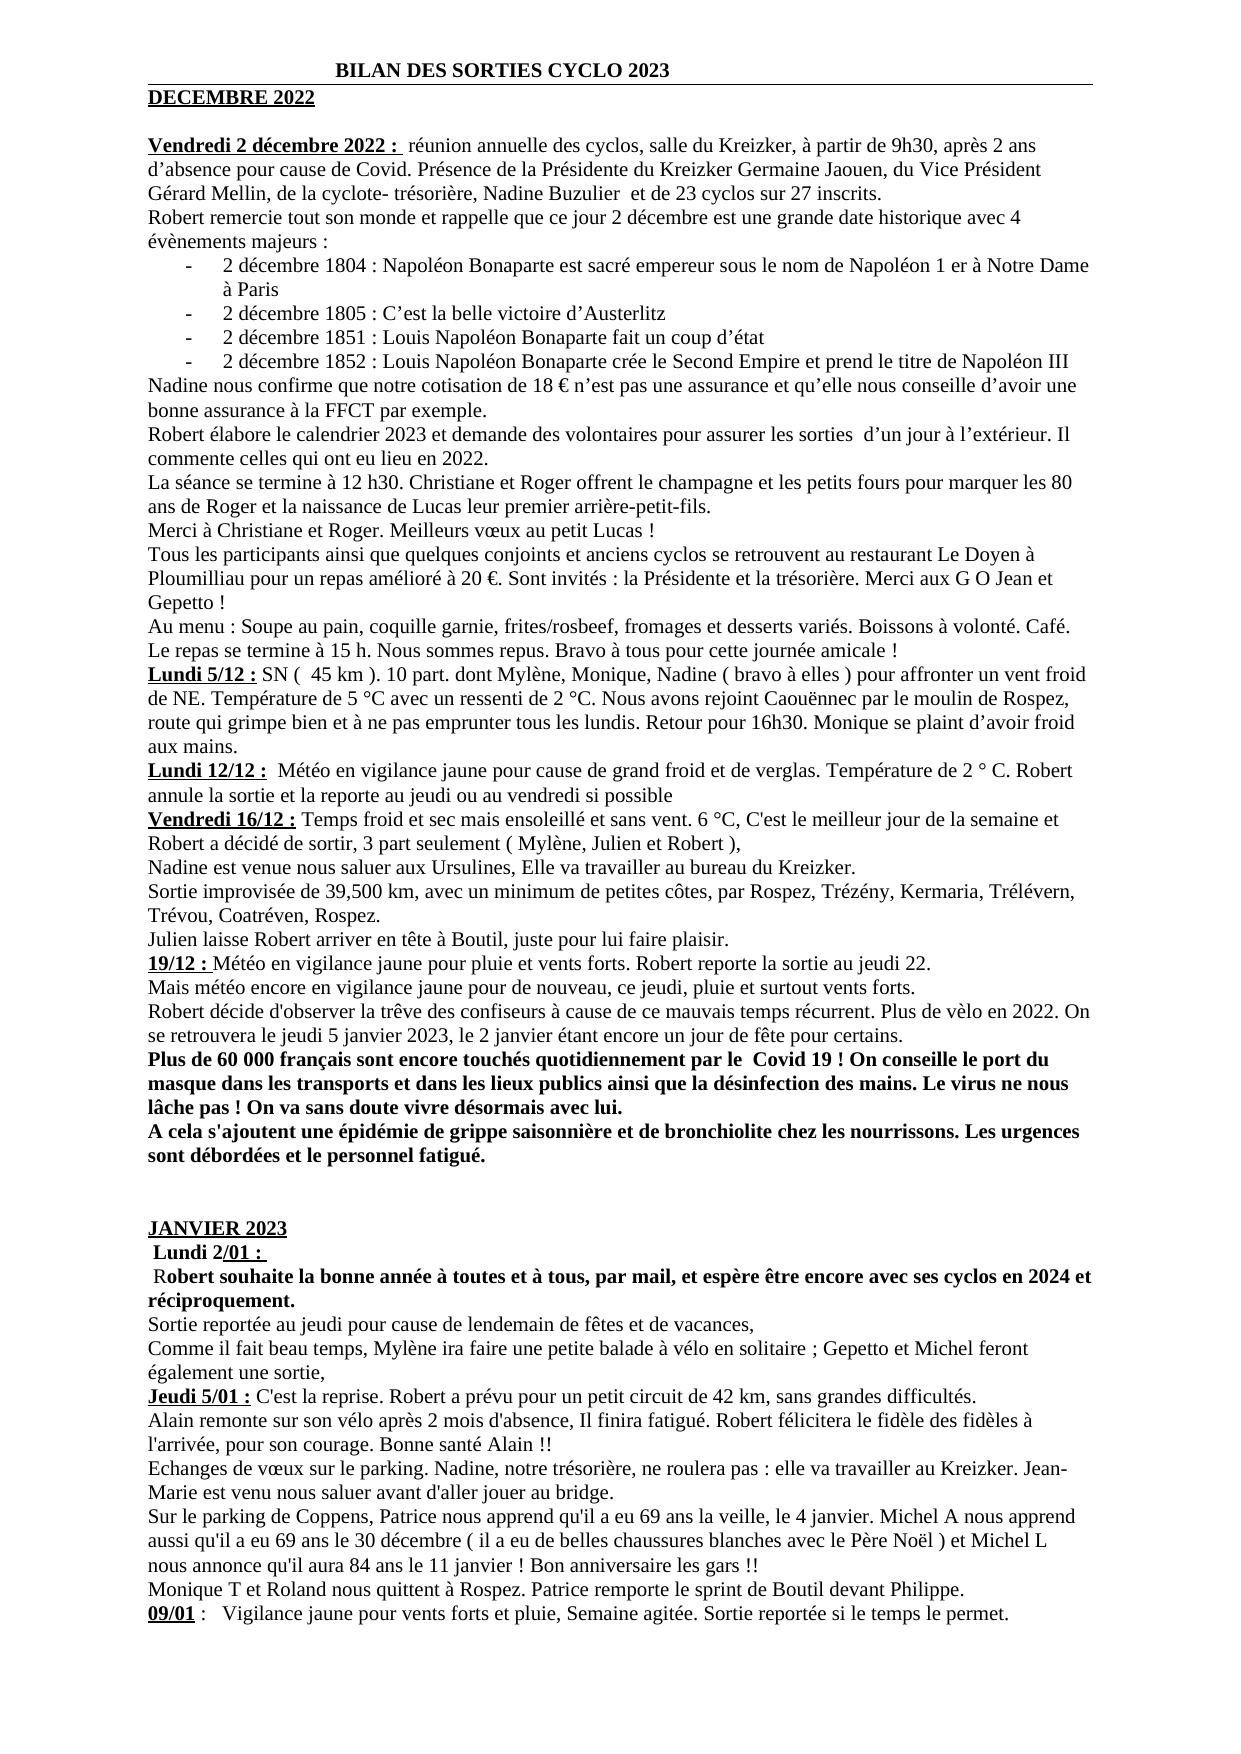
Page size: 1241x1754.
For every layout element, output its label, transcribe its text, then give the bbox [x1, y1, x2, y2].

text Merci à Christiane et Roger. Meilleurs vœux au petit Lucas ! [148, 518, 1093, 542]
text Au menu : Soupe au pain, coquille garnie, frites/rosbeef, fromages et desserts variés. Boissons à volonté. Café. [148, 614, 1093, 638]
text Julien laisse Robert arriver en tête à Boutil, juste pour lui faire plaisir. [148, 927, 1093, 951]
text Mais météo encore en vigilance jaune pour de nouveau, ce jeudi, pluie et surtout vents forts. [148, 975, 1093, 999]
text Robert remercie tout son monde et rappelle que ce jour 2 décembre est une grande date historique avec 4 évènements majeurs : [148, 205, 1093, 253]
text Lundi 12/12 : Météo en vigilance jaune pour cause de grand froid et de verglas. Température de 2 ° C. Robert annule la sortie et la reporte au jeudi ou au vendredi si possible [148, 758, 1093, 807]
text JANVIER 2023 [148, 1216, 1093, 1240]
text Vendredi 2 décembre 2022 : réunion annuelle des cyclos, salle du Kreizker, à partir de 9h30, après 2 ans d’absence pour cause de Covid. Présence de la Présidente du Kreizker Germaine Jaouen, du Vice Président Gérard Mellin, de la cyclote- trésorière, Nadine Buzulier et de 23 cyclos sur 27 inscrits. [148, 133, 1093, 205]
text Tous les participants ainsi que quelques conjoints et anciens cyclos se retrouvent au restaurant Le Doyen à Ploumilliau pour un repas amélioré à 20 €. Sont invités : la Présidente et la trésorière. Merci aux G O Jean et Gepetto ! [148, 542, 1093, 614]
text DECEMBRE 2022 [148, 85, 1093, 109]
text Le repas se termine à 15 h. Nous sommes repus. Bravo à tous pour cette journée amicale ! [148, 638, 1093, 662]
list 2 décembre 1851 : Louis Napoléon Bonaparte fait un coup d’état [185, 325, 1093, 349]
text Monique T et Roland nous quittent à Rospez. Patrice remporte le sprint de Boutil devant Philippe. [148, 1577, 1093, 1601]
text BILAN DES SORTIES CYCLO 2023 [148, 57, 1093, 84]
text Comme il fait beau temps, Mylène ira faire une petite balade à vélo en solitaire ; Gepetto et Michel feront également une sortie, [148, 1336, 1093, 1384]
text 09/01 : Vigilance jaune pour vents forts et pluie, Semaine agitée. Sortie reportée si le temps le permet. [148, 1601, 1093, 1625]
text La séance se termine à 12 h30. Christiane et Roger offrent le champagne et les petits fours pour marquer les 80 ans de Roger et la naissance de Lucas leur premier arrière-petit-fils. [148, 470, 1093, 518]
text Jeudi 5/01 : C'est la reprise. Robert a prévu pour un petit circuit de 42 km, sans grandes difficultés. [148, 1384, 1093, 1408]
text A cela s'ajoutent une épidémie de grippe saisonnière et de bronchiolite chez les nourrissons. Les urgences sont débordées et le personnel fatigué. [148, 1119, 1093, 1167]
text Sortie reportée au jeudi pour cause de lendemain de fêtes et de vacances, [148, 1312, 1093, 1336]
text Alain remonte sur son vélo après 2 mois d'absence, Il finira fatigué. Robert félicitera le fidèle des fidèles à l'arrivée, pour son courage. Bonne santé Alain !! [148, 1408, 1093, 1456]
list 2 décembre 1804 : Napoléon Bonaparte est sacré empereur sous le nom de Napoléon 1 er à Notre Dame à Paris [185, 253, 1093, 301]
text Plus de 60 000 français sont encore touchés quotidiennement par le Covid 19 ! On conseille le port du masque dans les transports et dans les lieux publics ainsi que la désinfection des mains. Le virus ne nous lâche pas ! On va sans doute vivre désormais avec lui. [148, 1047, 1093, 1119]
text Robert décide d'observer la trêve des confiseurs à cause de ce mauvais temps récurrent. Plus de vèlo en 2022. On se retrouvera le jeudi 5 janvier 2023, le 2 janvier étant encore un jour de fête pour certains. [148, 999, 1093, 1047]
text 19/12 : Météo en vigilance jaune pour pluie et vents forts. Robert reporte la sortie au jeudi 22. [148, 951, 1093, 975]
text Vendredi 16/12 : Temps froid et sec mais ensoleillé et sans vent. 6 °C, C'est le meilleur jour de la semaine et Robert a décidé de sortir, 3 part seulement ( Mylène, Julien et Robert ), [148, 807, 1093, 855]
text Lundi 2/01 : [148, 1240, 1093, 1264]
list 2 décembre 1805 : C’est la belle victoire d’Austerlitz [185, 301, 1093, 325]
text Nadine est venue nous saluer aux Ursulines, Elle va travailler au bureau du Kreizker. [148, 855, 1093, 879]
text Sur le parking de Coppens, Patrice nous apprend qu'il a eu 69 ans la veille, le 4 janvier. Michel A nous apprend aussi qu'il a eu 69 ans le 30 décembre ( il a eu de belles chaussures blanches avec le Père Noël ) et Michel L nous annonce qu'il aura 84 ans le 11 janvier ! Bon anniversaire les gars !! [148, 1504, 1093, 1577]
list 2 décembre 1852 : Louis Napoléon Bonaparte crée le Second Empire et prend le titre de Napoléon III [185, 349, 1093, 373]
text Sortie improvisée de 39,500 km, avec un minimum de petites côtes, par Rospez, Trézény, Kermaria, Trélévern, Trévou, Coatréven, Rospez. [148, 879, 1093, 927]
text Robert élabore le calendrier 2023 et demande des volontaires pour assurer les sorties d’un jour à l’extérieur. Il commente celles qui ont eu lieu en 2022. [148, 422, 1093, 470]
text Robert souhaite la bonne année à toutes et à tous, par mail, et espère être encore avec ses cyclos en 2024 et réciproquement. [148, 1264, 1093, 1312]
text Echanges de vœux sur le parking. Nadine, notre trésorière, ne roulera pas : elle va travailler au Kreizker. Jean-Marie est venu nous saluer avant d'aller jouer au bridge. [148, 1456, 1093, 1504]
text Nadine nous confirme que notre cotisation de 18 € n’est pas une assurance et qu’elle nous conseille d’avoir une bonne assurance à la FFCT par exemple. [148, 373, 1093, 422]
text Lundi 5/12 : SN ( 45 km ). 10 part. dont Mylène, Monique, Nadine ( bravo à elles ) pour affronter un vent froid de NE. Température de 5 °C avec un ressenti de 2 °C. Nous avons rejoint Caouënnec par le moulin de Rospez, route qui grimpe bien et à ne pas emprunter tous les lundis. Retour pour 16h30. Monique se plaint d’avoir froid aux mains. [148, 662, 1093, 758]
